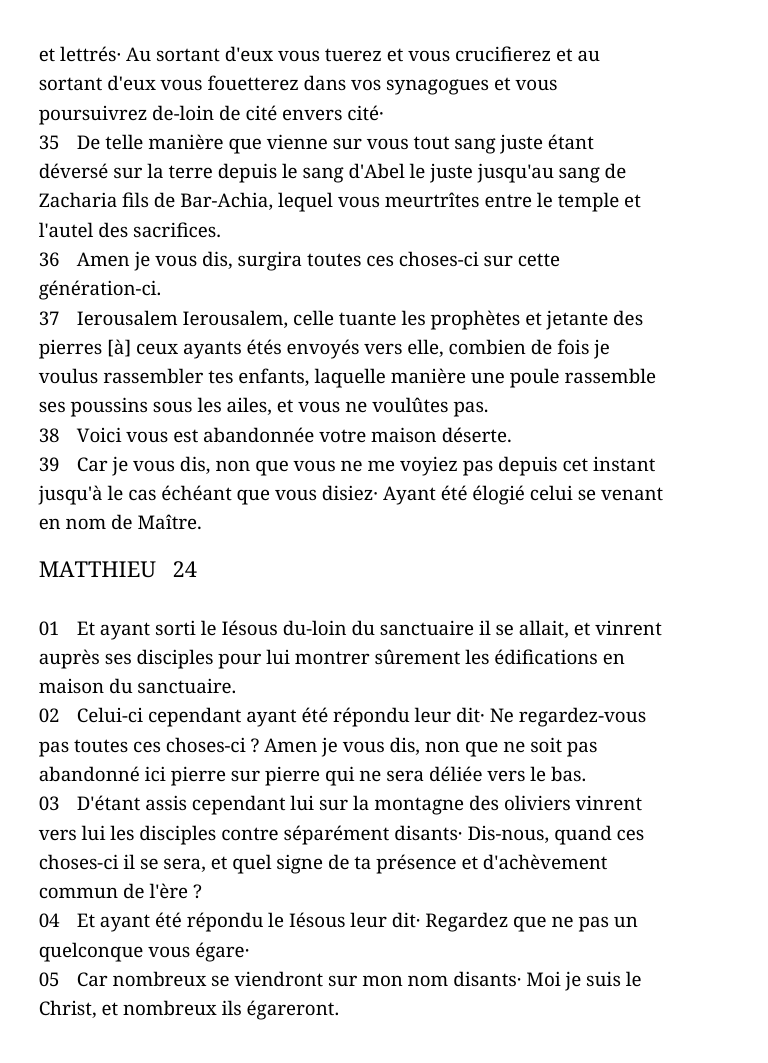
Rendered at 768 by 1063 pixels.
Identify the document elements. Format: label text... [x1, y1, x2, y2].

text MATTHIEU 24 [38, 553, 667, 583]
text 01 Et ayant sorti le Iésous du-loin du sanctuaire il se allait, et vinrent auprès ses disciples pour lui montrer sûrement les édifications en maison du sanctuaire. 02 Celui-ci cependant ayant été répondu leur dit· Ne regardez-vous pas toutes ces choses-ci ? Amen je vous dis, non que ne soit pas abandonné ici pierre sur pierre qui ne sera déliée vers le bas. 03 D'étant assis cependant lui sur la montagne des oliviers vinrent vers lui les disciples contre séparément disants· Dis-nous, quand ces choses-ci il se sera, et quel signe de ta présence et d'achèvement commun de l'ère ? 04 Et ayant été répondu le Iésous leur dit· Regardez que ne pas un quelconque vous égare· 05 Car nombreux se viendront sur mon nom disants· Moi je suis le Christ, et nombreux ils égareront. [38, 588, 667, 1021]
text et lettrés· Au sortant d'eux vous tuerez et vous crucifierez et au sortant d'eux vous fouetterez dans vos synagogues et vous poursuivrez de-loin de cité envers cité· 35 De telle manière que vienne sur vous tout sang juste étant déversé sur la terre depuis le sang d'Abel le juste jusqu'au sang de Zacharia fils de Bar-Achia, lequel vous meurtrîtes entre le temple et l'autel des sacrifices. 36 Amen je vous dis, surgira toutes ces choses-ci sur cette génération-ci. 37 Ierousalem Ierousalem, celle tuante les prophètes et jetante des pierres [à] ceux ayants étés envoyés vers elle, combien de fois je voulus rassembler tes enfants, laquelle manière une poule rassemble ses poussins sous les ailes, et vous ne voulûtes pas. 38 Voici vous est abandonnée votre maison déserte. 39 Car je vous dis, non que vous ne me voyiez pas depuis cet instant jusqu'à le cas échéant que vous disiez· Ayant été élogié celui se venant en nom de Maître. [38, 41, 667, 535]
